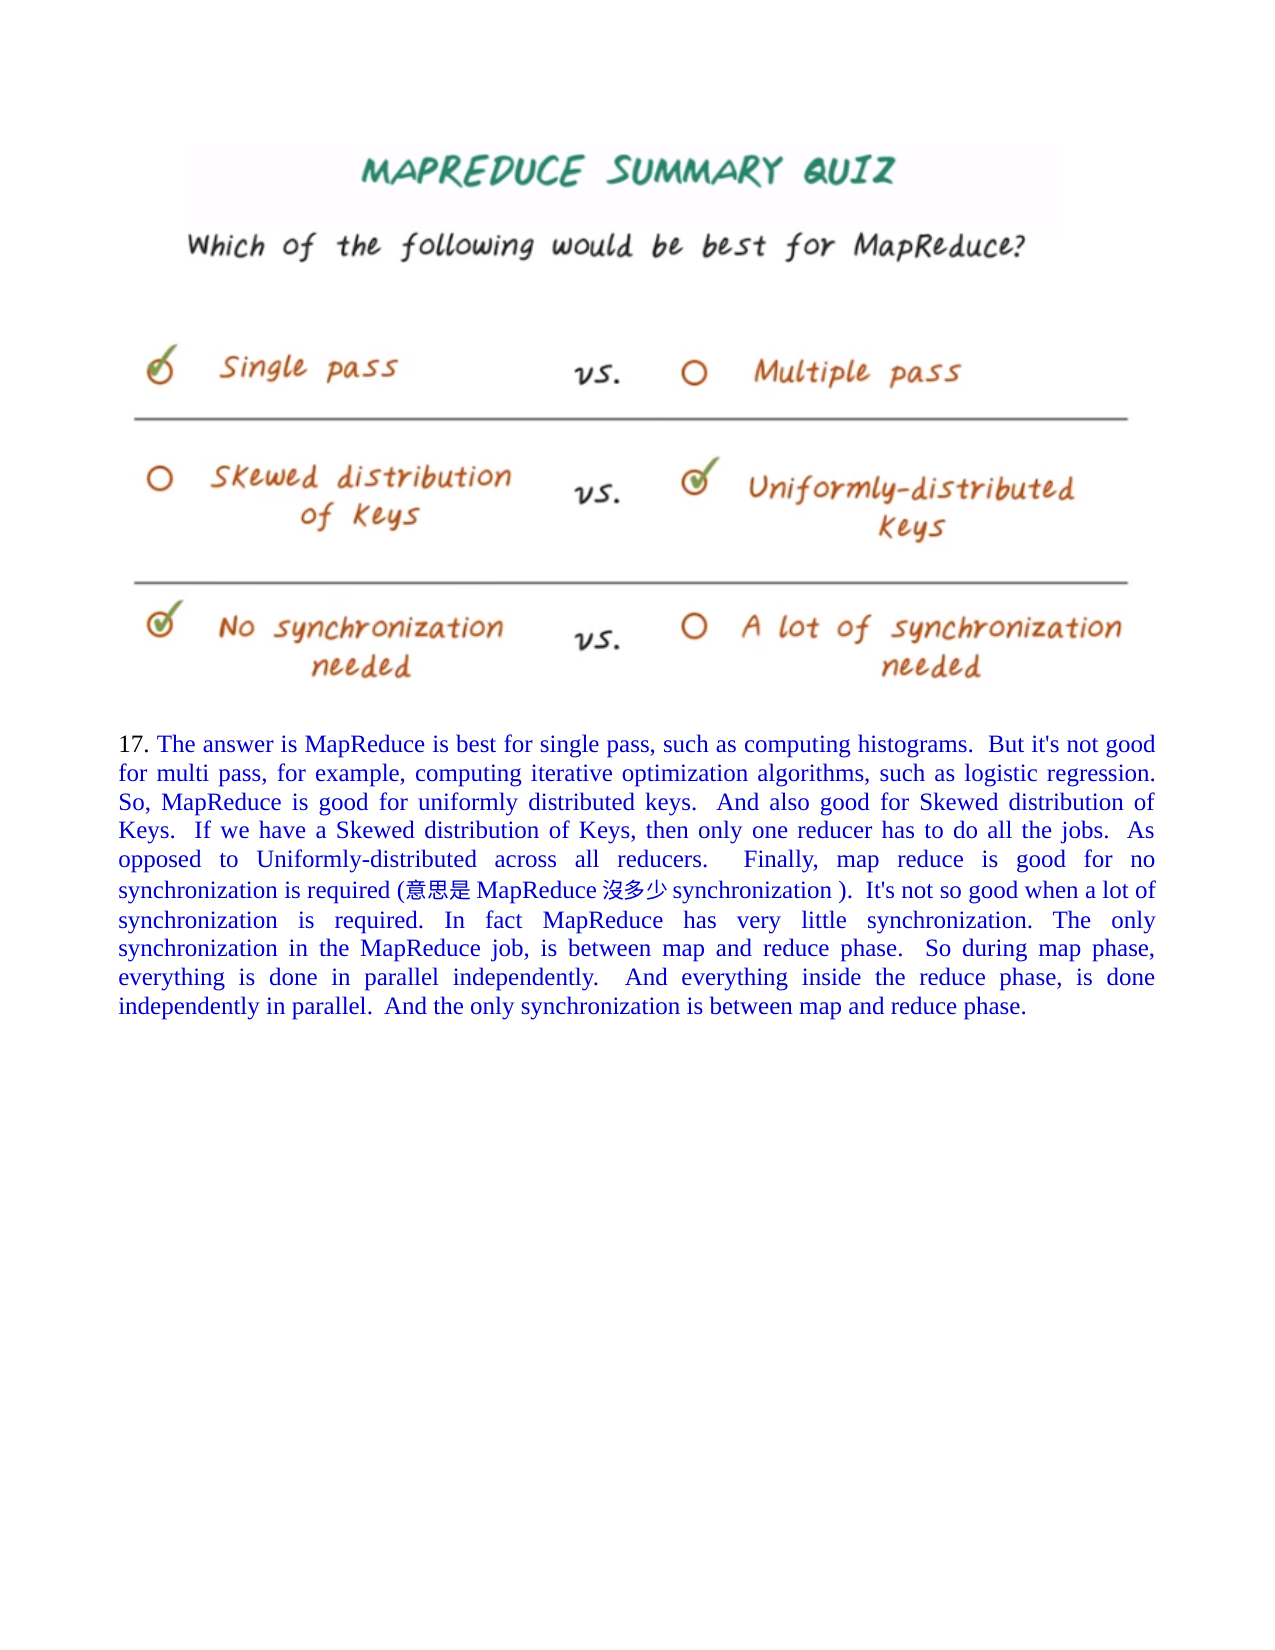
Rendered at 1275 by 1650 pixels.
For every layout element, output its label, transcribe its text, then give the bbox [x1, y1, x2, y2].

text 17. The answer is MapReduce is best for single pass, such as computing histograms. But it's not good for multi pass, for example, computing iterative optimization algorithms, such as logistic regression. So, MapReduce is good for uniformly distributed keys. And also good for Skewed distribution of Keys. If we have a Skewed distribution of Keys, then only one reducer has to do all the jobs. As opposed to Uniformly-distributed across all reducers. Finally, map reduce is good for no synchronization is required (意思是MapReduce沒多少synchronization ). It's not so good when a lot of synchronization is required. In fact MapReduce has very little synchronization. The only synchronization in the MapReduce job, is between map and reduce phase. So during map phase, everything is done in parallel independently. And everything inside the reduce phase, is done independently in parallel. And the only synchronization is between map and reduce phase. [118, 729, 1157, 1020]
picture [118, 146, 1157, 701]
